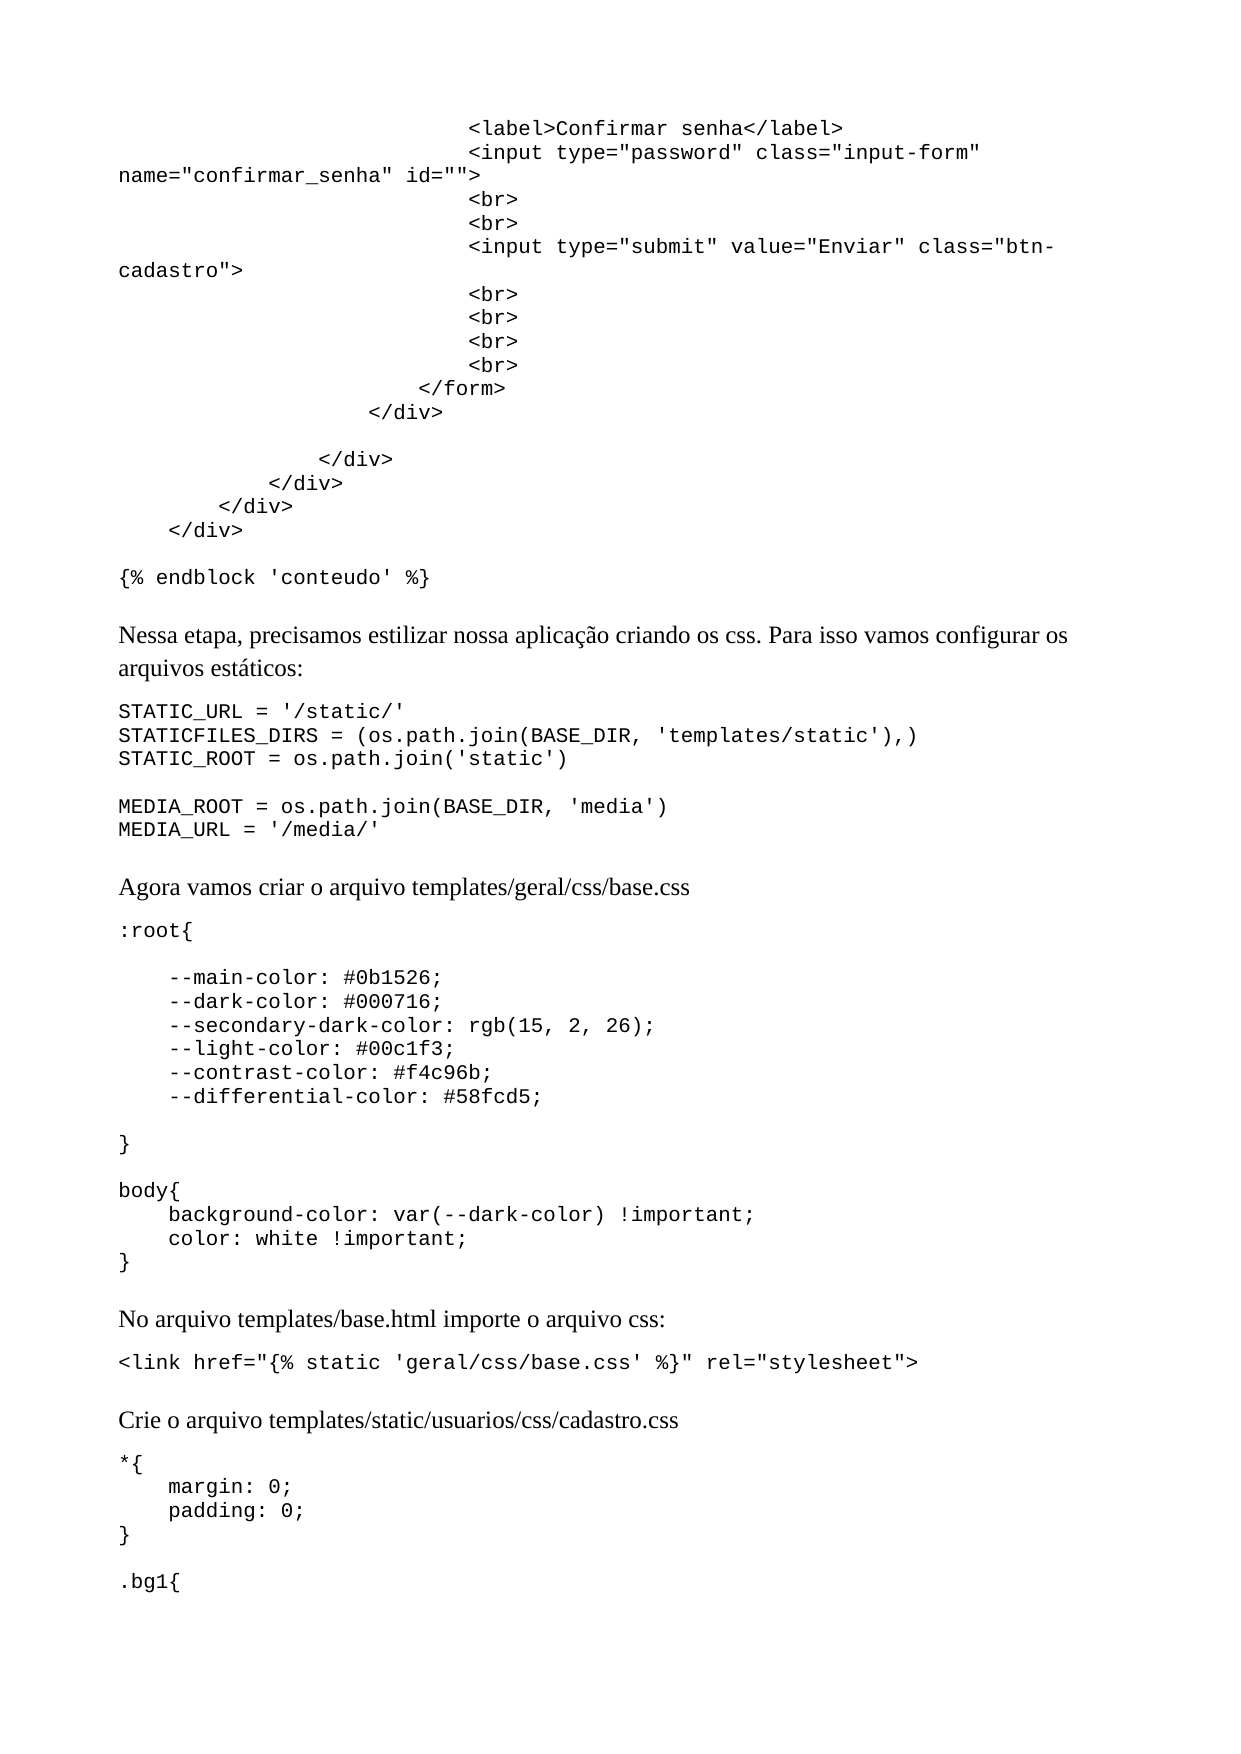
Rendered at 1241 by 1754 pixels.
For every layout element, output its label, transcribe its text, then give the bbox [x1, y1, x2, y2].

text No arquivo templates/base.html importe o arquivo css: [118, 1304, 1122, 1333]
text color: white !important; [118, 1227, 1122, 1251]
text padding: 0; [118, 1500, 1122, 1523]
text --dark-color: #000716; [118, 991, 1122, 1015]
text background-color: var(--dark-color) !important; [118, 1204, 1122, 1227]
text </div> [118, 473, 1122, 496]
text <br> [118, 284, 1122, 307]
text Agora vamos criar o arquivo templates/geral/css/base.css [118, 872, 1122, 901]
text <br> [118, 189, 1122, 213]
text <br> [118, 331, 1122, 354]
text --light-color: #00c1f3; [118, 1038, 1122, 1062]
text <br> [118, 354, 1122, 378]
text </div> [118, 449, 1122, 473]
text .bg1{ [118, 1571, 1122, 1594]
text {% endblock 'conteudo' %} [118, 567, 1122, 591]
text STATIC_ROOT = os.path.join('static') [118, 748, 1122, 772]
text :root{ [118, 920, 1122, 944]
text --main-color: #0b1526; [118, 967, 1122, 991]
text </div> [118, 496, 1122, 520]
text </div> [118, 520, 1122, 544]
text </form> [118, 378, 1122, 402]
text STATIC_URL = '/static/' [118, 701, 1122, 725]
text <br> [118, 213, 1122, 236]
text <link href="{% static 'geral/css/base.css' %}" rel="stylesheet"> [118, 1352, 1122, 1376]
text } [118, 1133, 1122, 1157]
text MEDIA_URL = '/media/' [118, 819, 1122, 843]
text } [118, 1523, 1122, 1547]
text <label>Confirmar senha</label> [118, 118, 1122, 142]
text <input type="submit" value="Enviar" class="btn-cadastro"> [118, 236, 1122, 284]
text body{ [118, 1180, 1122, 1204]
text MEDIA_ROOT = os.path.join(BASE_DIR, 'media') [118, 796, 1122, 819]
text STATICFILES_DIRS = (os.path.join(BASE_DIR, 'templates/static'),) [118, 725, 1122, 748]
text Nessa etapa, precisamos estilizar nossa aplicação criando os css. Para isso vamos configurar os arquivos estáticos: [118, 621, 1122, 682]
text <input type="password" class="input-form" name="confirmar_senha" id=""> [118, 142, 1122, 189]
text --contrast-color: #f4c96b; [118, 1062, 1122, 1086]
text <br> [118, 307, 1122, 331]
text </div> [118, 402, 1122, 426]
text --differential-color: #58fcd5; [118, 1086, 1122, 1109]
text margin: 0; [118, 1476, 1122, 1500]
text Crie o arquivo templates/static/usuarios/css/cadastro.css [118, 1405, 1122, 1434]
text *{ [118, 1453, 1122, 1476]
text --secondary-dark-color: rgb(15, 2, 26); [118, 1015, 1122, 1038]
text } [118, 1251, 1122, 1275]
